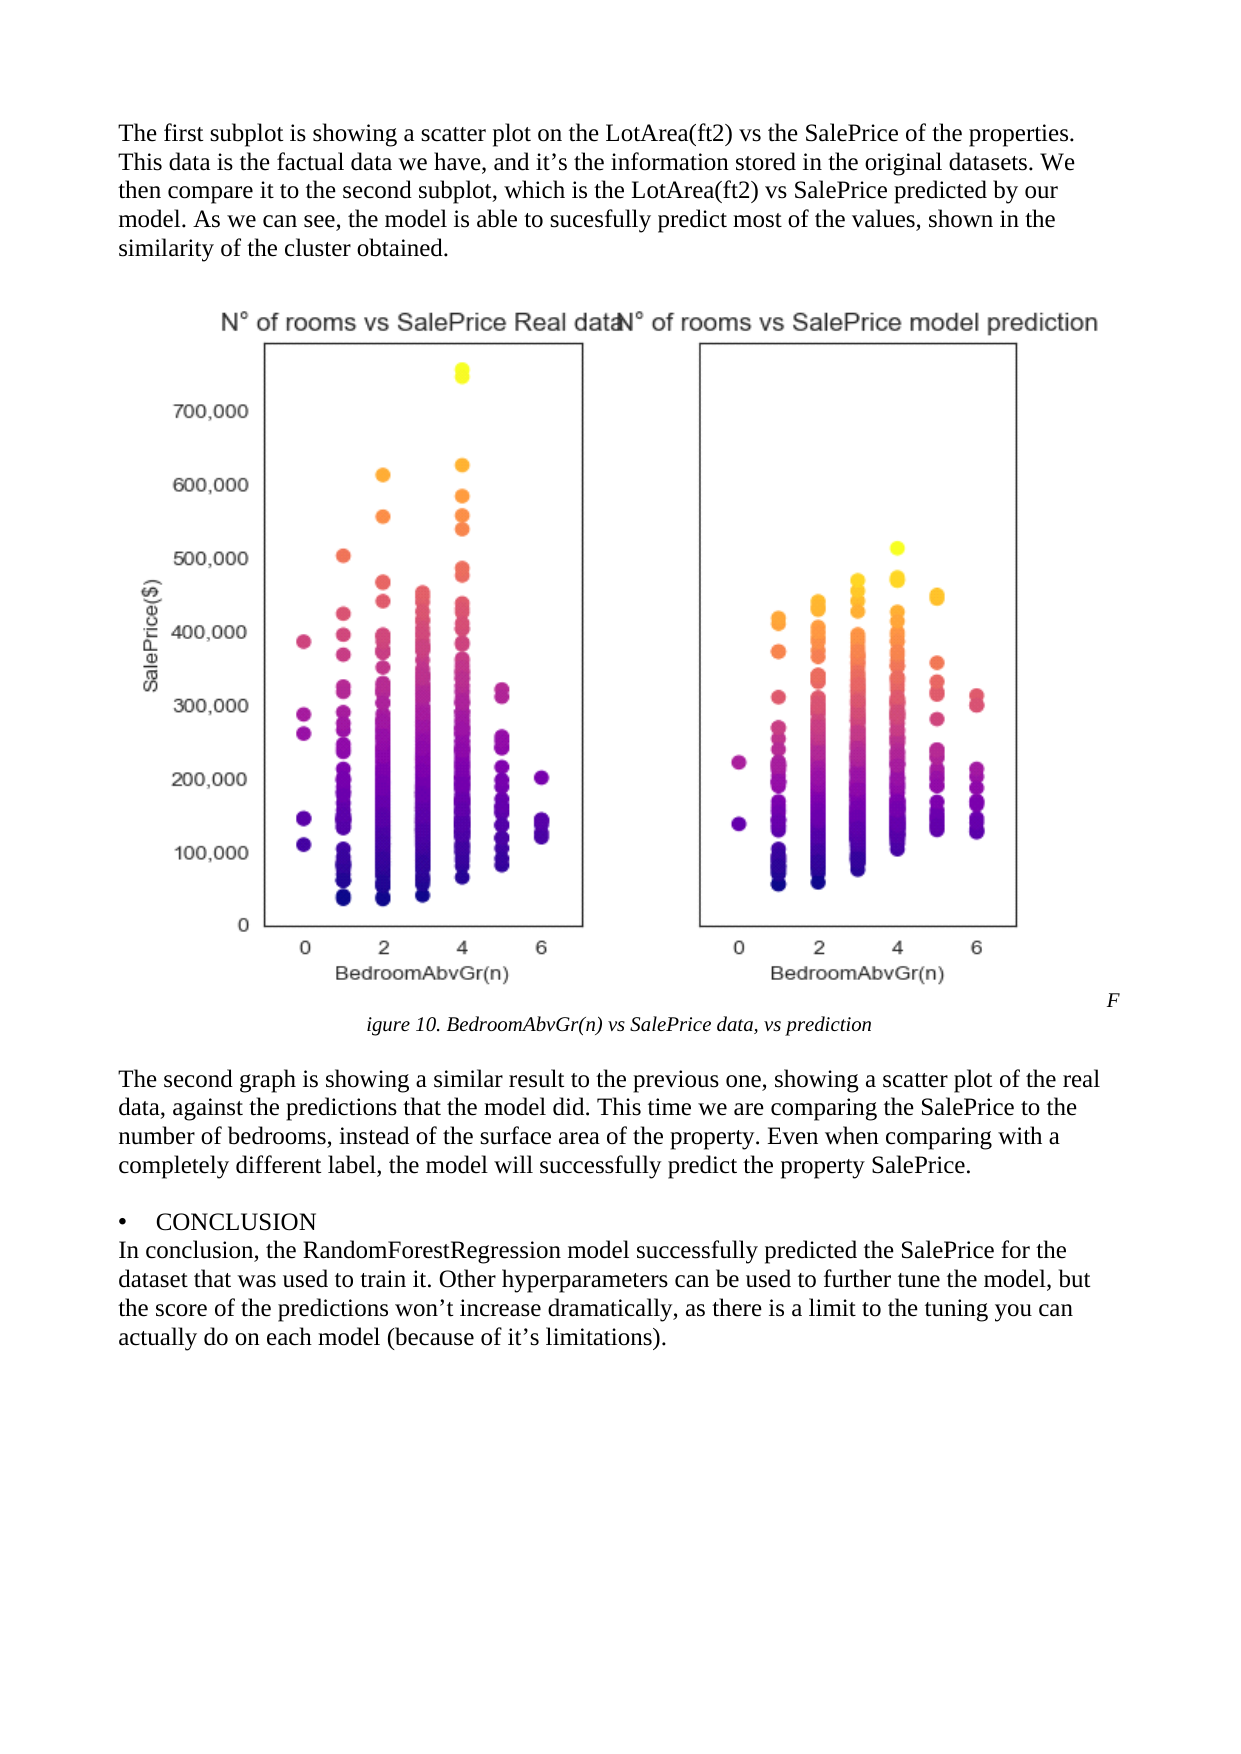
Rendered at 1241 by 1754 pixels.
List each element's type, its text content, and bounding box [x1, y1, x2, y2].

text In conclusion, the RandomForestRegression model successfully predicted the SalePrice for the dataset that was used to train it. Other hyperparameters can be used to further tune the model, but the score of the predictions won’t increase dramatically, as there is a limit to the tuning you can actually do on each model (because of it’s limitations). [118, 1236, 1122, 1351]
text Figure 10. BedroomAbvGr(n) vs SalePrice data, vs prediction [118, 290, 1122, 1036]
text The second graph is showing a similar result to the previous one, showing a scatter plot of the real data, against the predictions that the model did. This time we are comparing the SalePrice to the number of bedrooms, instead of the surface area of the property. Even when comparing with a completely different label, the model will successfully predict the property SalePrice. [118, 1064, 1122, 1179]
list CONCLUSION [81, 1207, 1122, 1236]
text The first subplot is showing a scatter plot on the LotArea(ft2) vs the SalePrice of the properties. This data is the factual data we have, and it’s the information stored in the original datasets. We then compare it to the second subplot, which is the LotArea(ft2) vs SalePrice predicted by our model. As we can see, the model is able to sucesfully predict most of the values, shown in the similarity of the cluster obtained. [118, 118, 1122, 262]
